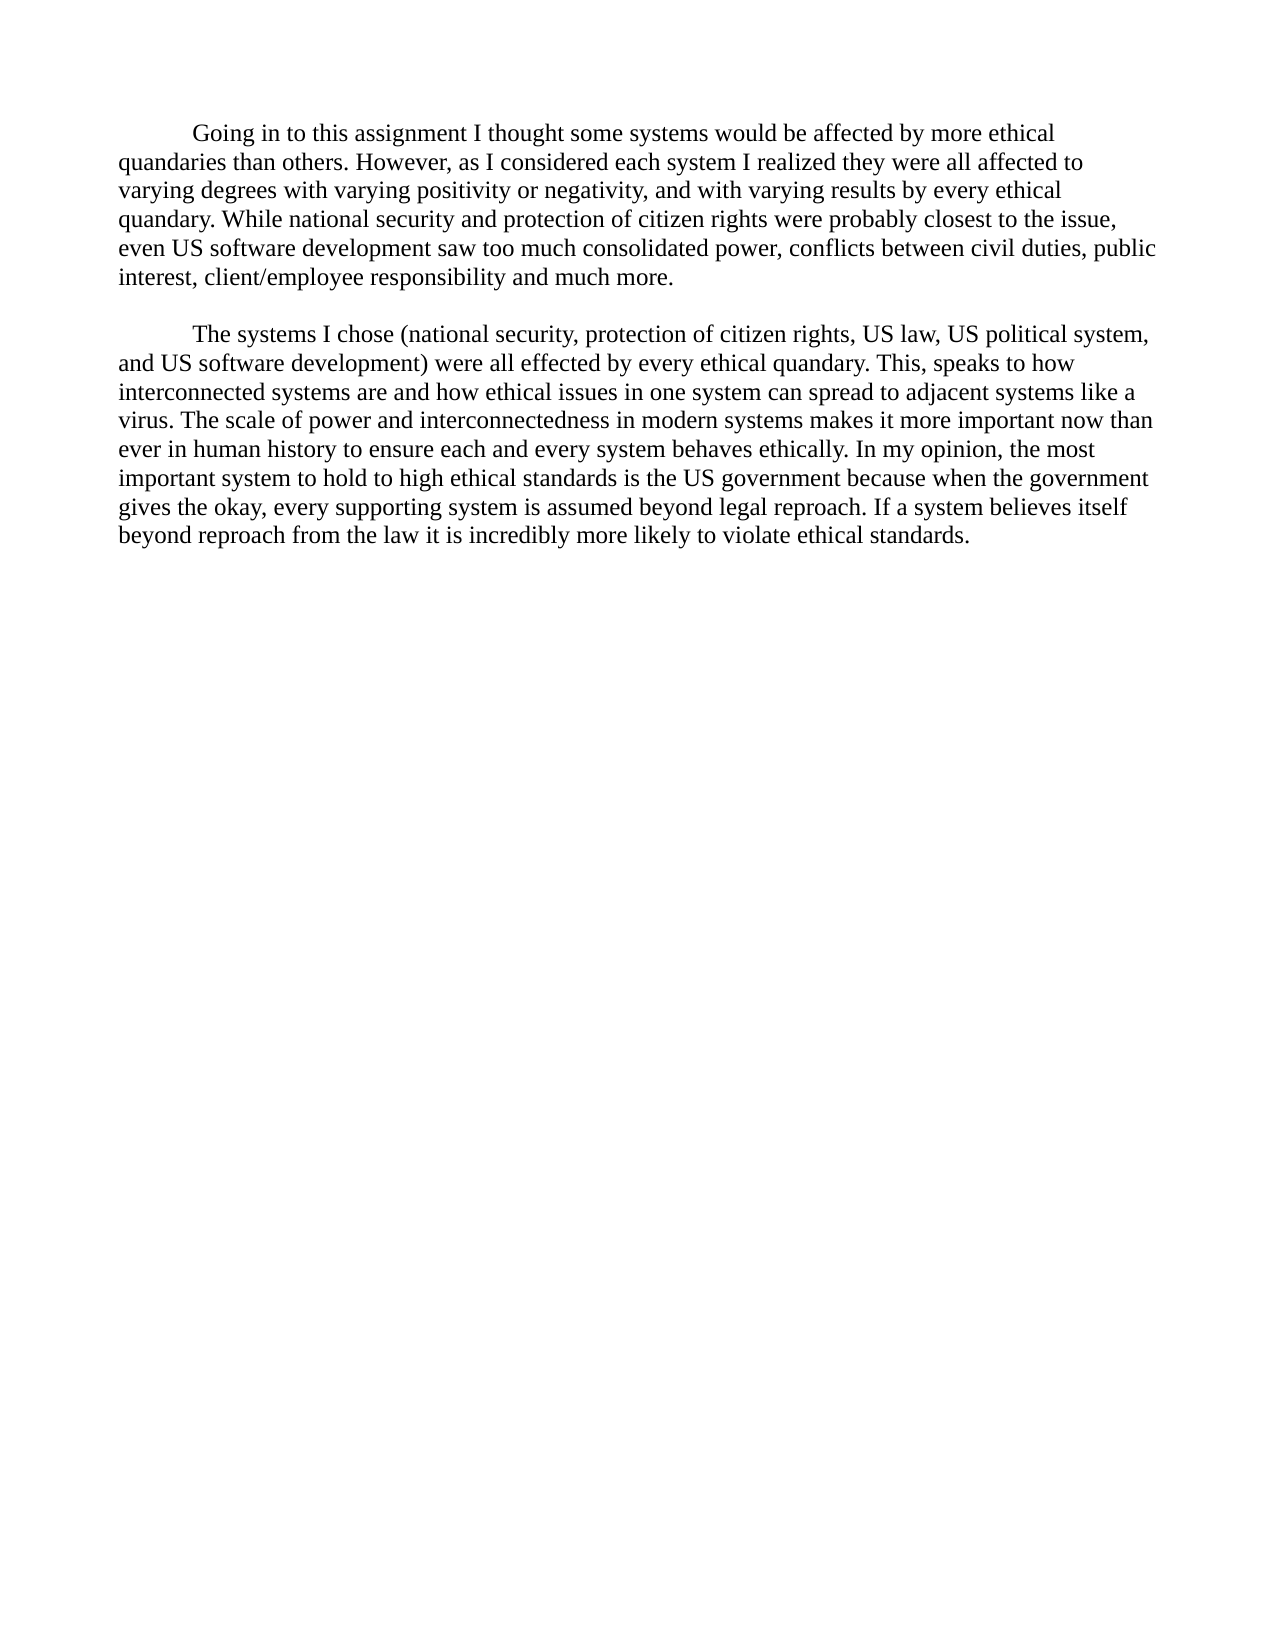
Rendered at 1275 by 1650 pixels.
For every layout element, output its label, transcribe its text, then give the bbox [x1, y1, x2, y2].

text Going in to this assignment I thought some systems would be affected by more ethical quandaries than others. However, as I considered each system I realized they were all affected to varying degrees with varying positivity or negativity, and with varying results by every ethical quandary. While national security and protection of citizen rights were probably closest to the issue, even US software development saw too much consolidated power, conflicts between civil duties, public interest, client/employee responsibility and much more. [118, 118, 1157, 291]
text The systems I chose (national security, protection of citizen rights, US law, US political system, and US software development) were all effected by every ethical quandary. This, speaks to how interconnected systems are and how ethical issues in one system can spread to adjacent systems like a virus. The scale of power and interconnectedness in modern systems makes it more important now than ever in human history to ensure each and every system behaves ethically. In my opinion, the most important system to hold to high ethical standards is the US government because when the government gives the okay, every supporting system is assumed beyond legal reproach. If a system believes itself beyond reproach from the law it is incredibly more likely to violate ethical standards. [118, 319, 1157, 549]
